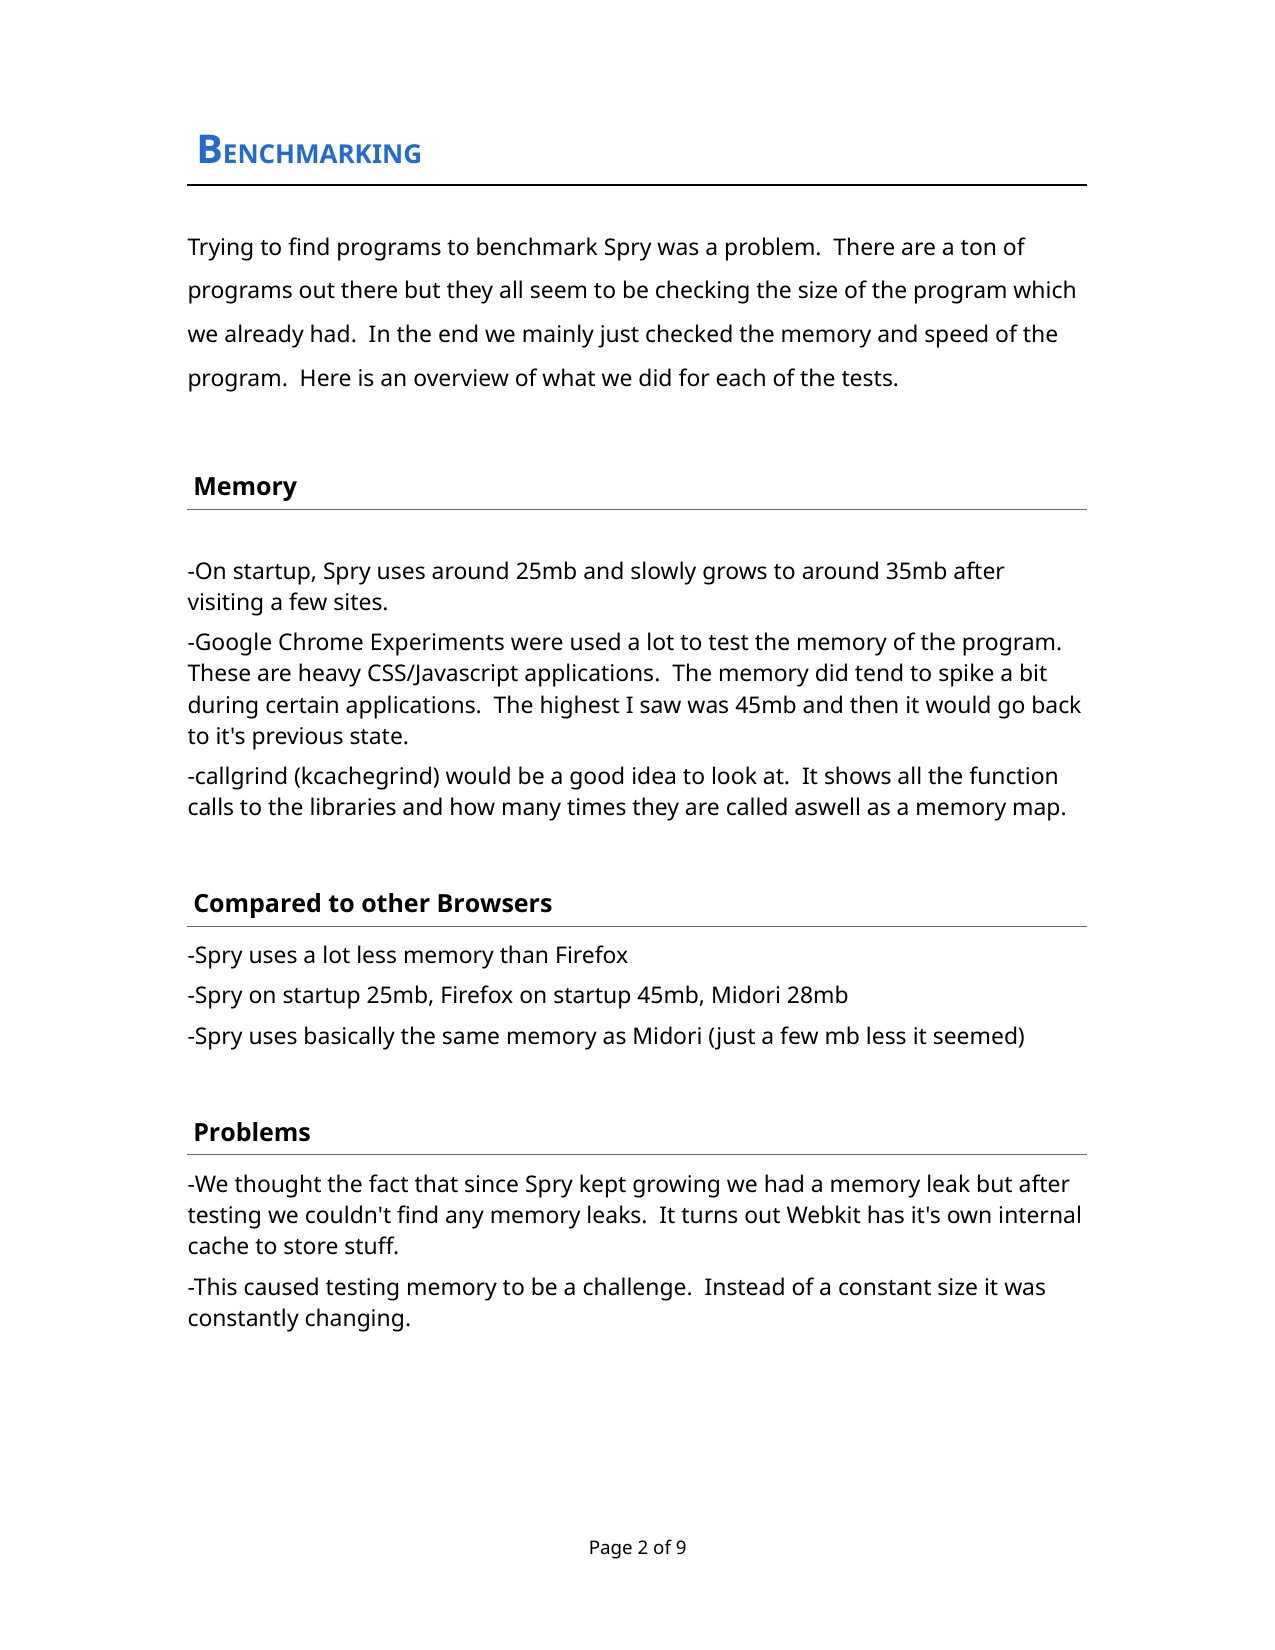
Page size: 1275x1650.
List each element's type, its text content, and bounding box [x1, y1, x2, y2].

list -This caused testing memory to be a challenge. Instead of a constant size it was constantly changing. [187, 1270, 1087, 1333]
list -On startup, Spry uses around 25mb and slowly grows to around 35mb after visiting a few sites. [187, 555, 1087, 617]
subtitle Compared to other Browsers [187, 880, 1087, 926]
subtitle Memory [187, 463, 1087, 509]
list -Spry on startup 25mb, Firefox on startup 45mb, Midori 28mb [187, 979, 1087, 1011]
list -Spry uses basically the same memory as Midori (just a few mb less it seemed) [187, 1019, 1087, 1051]
list -Spry uses a lot less memory than Firefox [187, 939, 1087, 971]
list -We thought the fact that since Spry kept growing we had a memory leak but after testing we couldn't find any memory leaks. It turns out Webkit has it's own internal cache to store stuff. [187, 1168, 1087, 1262]
list -Google Chrome Experiments were used a lot to test the memory of the program. These are heavy CSS/Javascript applications. The memory did tend to spike a bit during certain applications. The highest I saw was 45mb and then it would go back to it's previous state. [187, 626, 1087, 751]
subtitle Problems [187, 1108, 1087, 1154]
text Trying to find programs to benchmark Spry was a problem. There are a ton of programs out there but they all seem to be checking the size of the program which we already had. In the end we mainly just checked the memory and speed of the program. Here is an overview of what we did for each of the tests. [187, 231, 1087, 393]
subtitle Benchmarking [187, 112, 1087, 184]
list -callgrind (kcachegrind) would be a good idea to look at. It shows all the function calls to the libraries and how many times they are called aswell as a memory map. [187, 760, 1087, 822]
